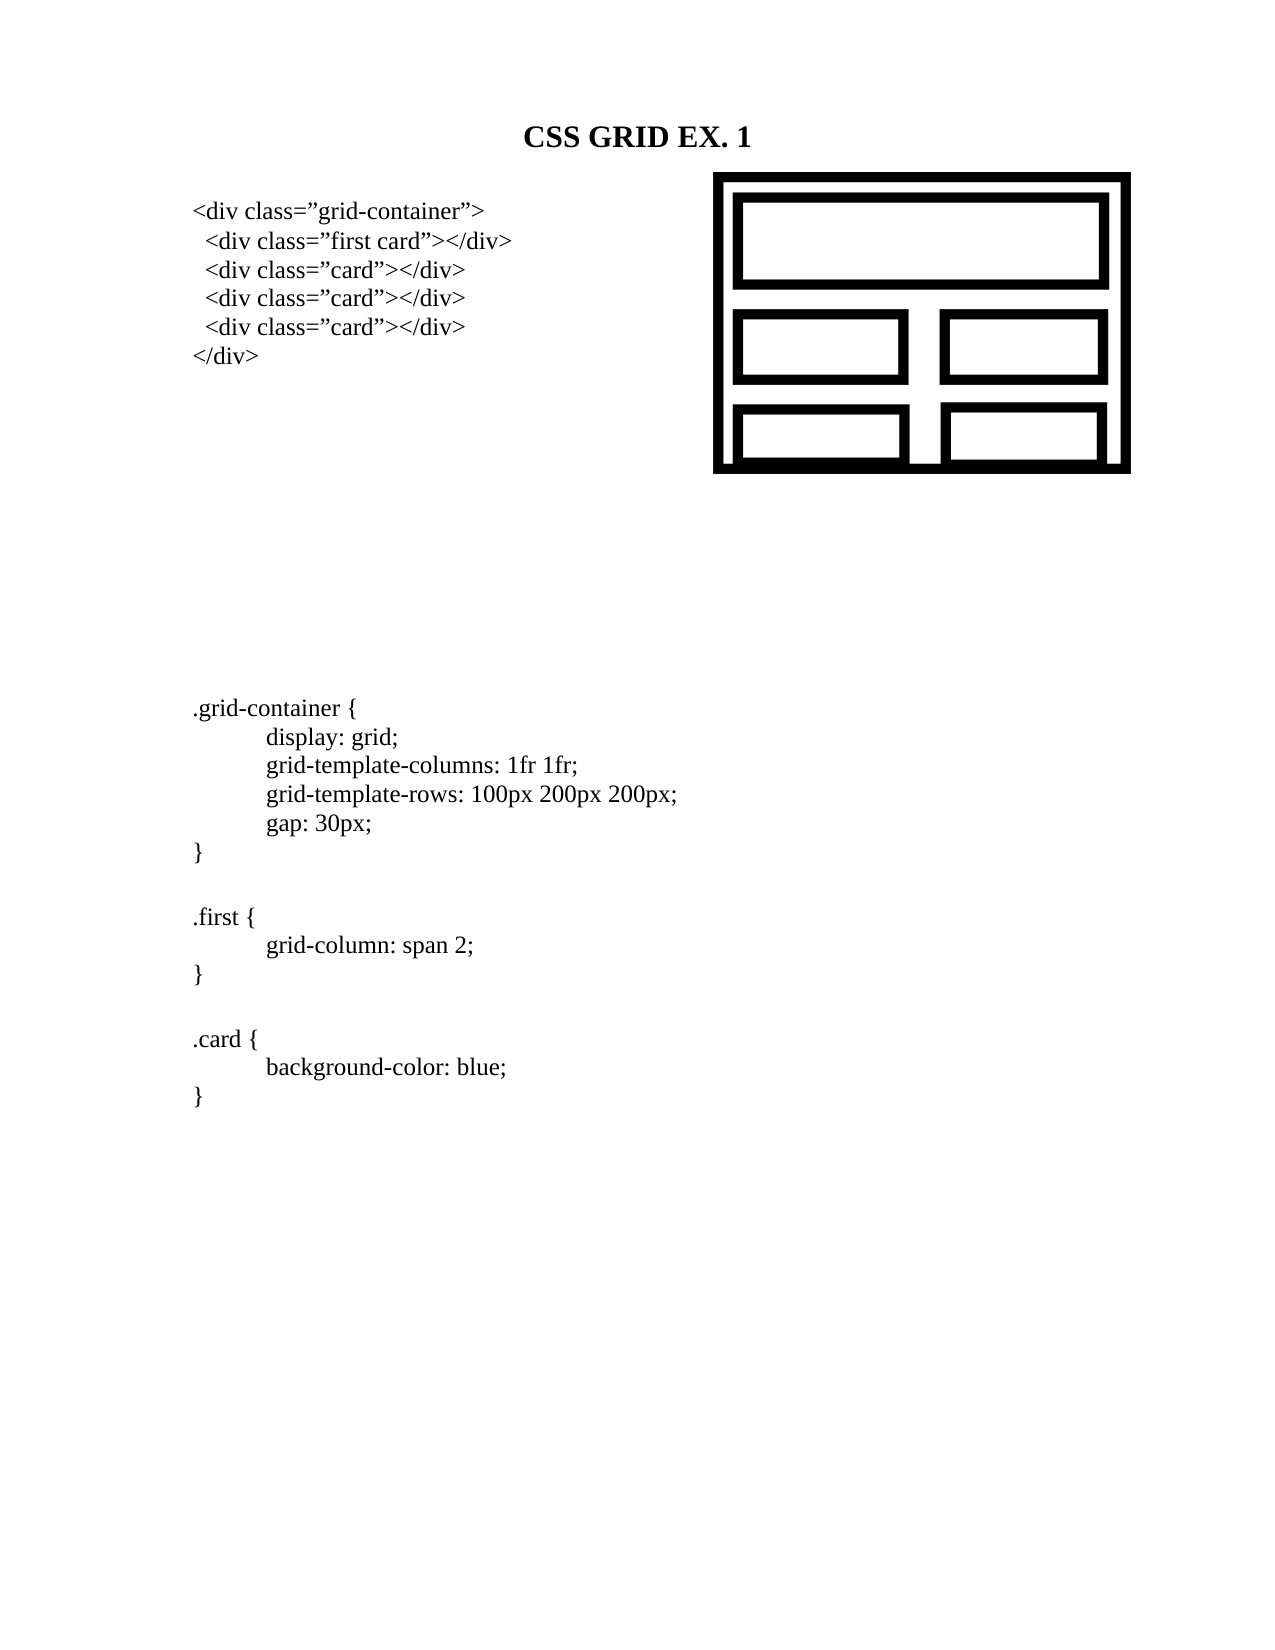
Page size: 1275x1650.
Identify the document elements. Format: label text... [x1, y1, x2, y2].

text <div class=”first card”></div> [118, 226, 711, 255]
text </div> [118, 341, 711, 370]
text [1132, 283, 1157, 312]
text } [118, 1081, 1157, 1110]
text <div class=”grid-container”> [118, 190, 711, 226]
text [1132, 255, 1157, 283]
text .card { [118, 1024, 1157, 1052]
text <div class=”card”></div> [118, 312, 711, 341]
text .first { [118, 902, 1157, 930]
text <div class=”card”></div> [118, 283, 711, 312]
text background-color: blue; [118, 1052, 1157, 1081]
text .grid-container { [118, 693, 1157, 722]
text grid-template-rows: 100px 200px 200px; [118, 779, 1157, 808]
text gap: 30px; [118, 808, 1157, 837]
text [1132, 312, 1157, 341]
text [1132, 341, 1157, 370]
text <div class=”card”></div> [118, 255, 711, 283]
text display: grid; [118, 722, 1157, 751]
text [1132, 226, 1157, 255]
text grid-column: span 2; [118, 930, 1157, 959]
text } [118, 959, 1157, 988]
text grid-template-columns: 1fr 1fr; [118, 751, 1157, 779]
text [1132, 190, 1157, 226]
picture [711, 172, 1132, 476]
text } [118, 837, 1157, 866]
text CSS GRID EX. 1 [118, 118, 1157, 154]
